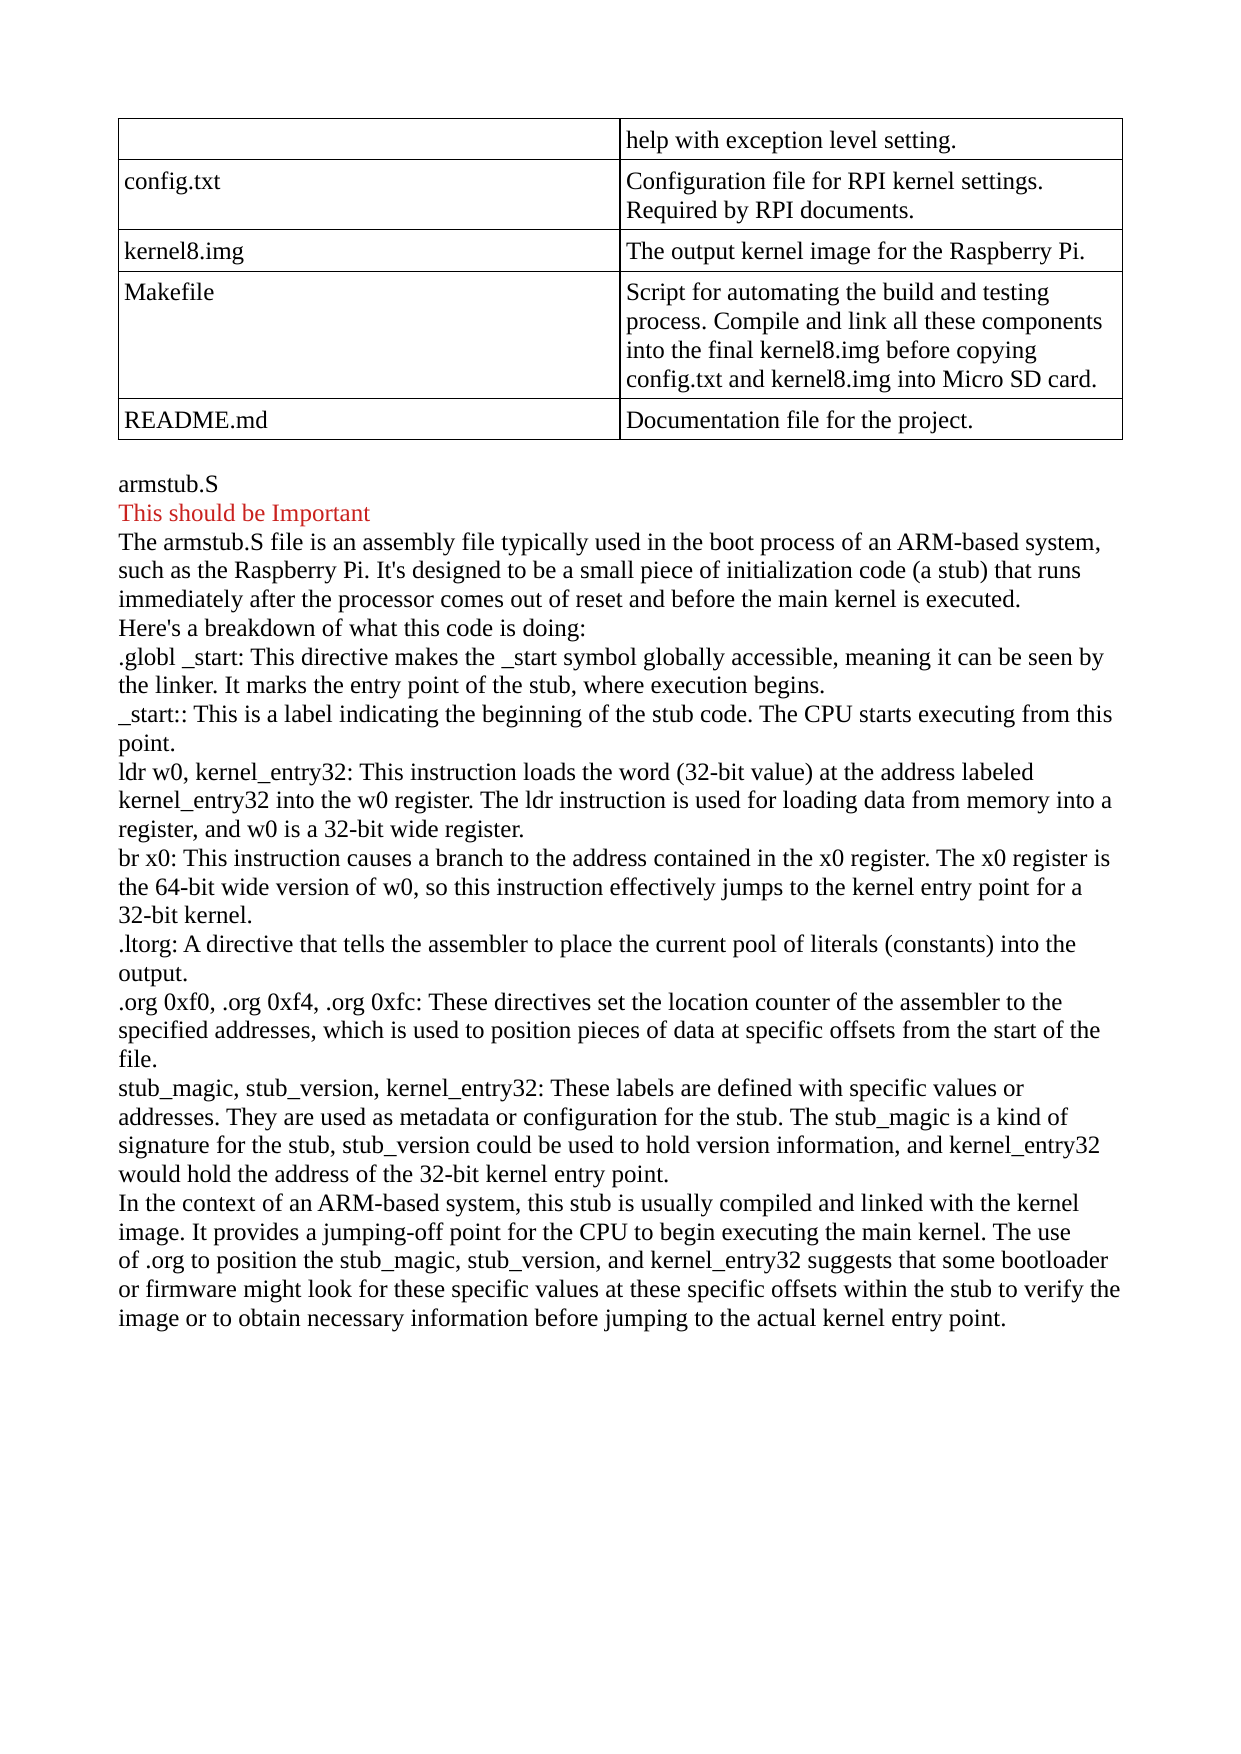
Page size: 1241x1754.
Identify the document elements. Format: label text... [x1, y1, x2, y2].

text .ltorg: A directive that tells the assembler to place the current pool of literals (constants) into the output. [118, 929, 1122, 987]
table_cell README.md [119, 399, 619, 439]
text .globl _start: This directive makes the _start symbol globally accessible, meaning it can be seen by the linker. It marks the entry point of the stub, where execution begins. [118, 642, 1122, 699]
table_cell Documentation file for the project. [621, 399, 1122, 439]
text The armstub.S file is an assembly file typically used in the boot process of an ARM-based system, such as the Raspberry Pi. It's designed to be a small piece of initialization code (a stub) that runs immediately after the processor comes out of reset and before the main kernel is executed. [118, 527, 1122, 613]
text This should be Important [118, 498, 1122, 527]
text .org 0xf0, .org 0xf4, .org 0xfc: These directives set the location counter of the assembler to the specified addresses, which is used to position pieces of data at specific offsets from the start of the file. [118, 987, 1122, 1073]
table_cell kernel8.img [119, 230, 619, 271]
table_header help with exception level setting. [621, 119, 1122, 159]
table_cell Configuration file for RPI kernel settings. Required by RPI documents. [621, 160, 1122, 229]
table_cell The output kernel image for the Raspberry Pi. [621, 230, 1122, 271]
table_cell config.txt [119, 160, 619, 229]
text In the context of an ARM-based system, this stub is usually compiled and linked with the kernel image. It provides a jumping-off point for the CPU to begin executing the main kernel. The use of .org to position the stub_magic, stub_version, and kernel_entry32 suggests that some bootloader or firmware might look for these specific values at these specific offsets within the stub to verify the image or to obtain necessary information before jumping to the actual kernel entry point. [118, 1188, 1122, 1332]
text _start:: This is a label indicating the beginning of the stub code. The CPU starts executing from this point. [118, 699, 1122, 757]
text Here's a breakdown of what this code is doing: [118, 613, 1122, 642]
text armstub.S [118, 469, 1122, 498]
text br x0: This instruction causes a branch to the address contained in the x0 register. The x0 register is the 64-bit wide version of w0, so this instruction effectively jumps to the kernel entry point for a 32-bit kernel. [118, 843, 1122, 929]
table_header [119, 119, 619, 159]
table_cell Makefile [119, 272, 619, 398]
text ldr w0, kernel_entry32: This instruction loads the word (32-bit value) at the address labeled kernel_entry32 into the w0 register. The ldr instruction is used for loading data from memory into a register, and w0 is a 32-bit wide register. [118, 757, 1122, 843]
text stub_magic, stub_version, kernel_entry32: These labels are defined with specific values or addresses. They are used as metadata or configuration for the stub. The stub_magic is a kind of signature for the stub, stub_version could be used to hold version information, and kernel_entry32 would hold the address of the 32-bit kernel entry point. [118, 1073, 1122, 1188]
table_cell Script for automating the build and testing process. Compile and link all these components into the final kernel8.img before copying config.txt and kernel8.img into Micro SD card. [621, 272, 1122, 398]
